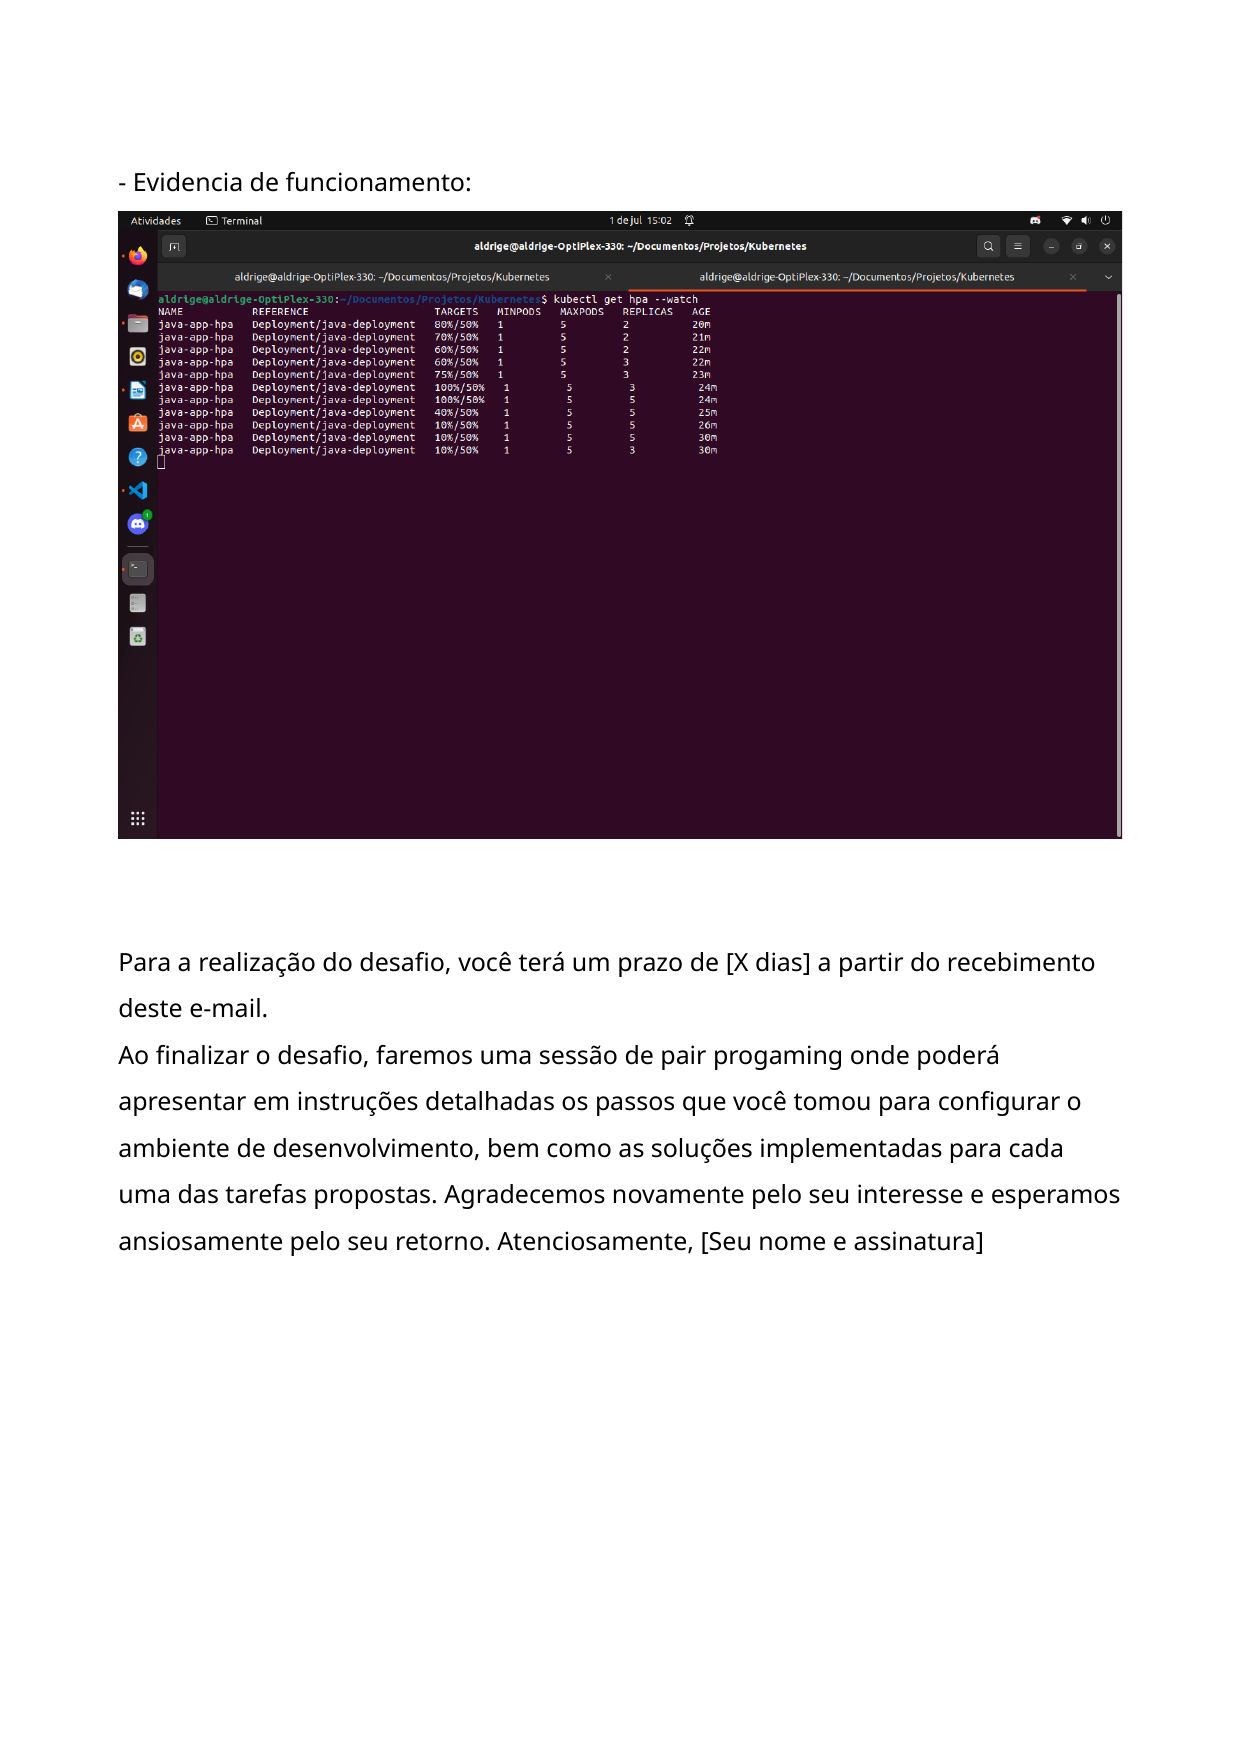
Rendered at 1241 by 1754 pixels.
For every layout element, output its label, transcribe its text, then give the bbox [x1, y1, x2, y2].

text - Evidencia de funcionamento: [118, 165, 1122, 199]
picture [118, 211, 1123, 839]
list Para a realização do desafio, você terá um prazo de [X dias] a partir do recebimento deste e-mail. [118, 944, 1122, 1025]
list Ao finalizar o desafio, faremos uma sessão de pair progaming onde poderá apresentar em instruções detalhadas os passos que você tomou para configurar o ambiente de desenvolvimento, bem como as soluções implementadas para cada uma das tarefas propostas. Agradecemos novamente pelo seu interesse e esperamos ansiosamente pelo seu retorno. Atenciosamente, [Seu nome e assinatura] [118, 1037, 1122, 1258]
